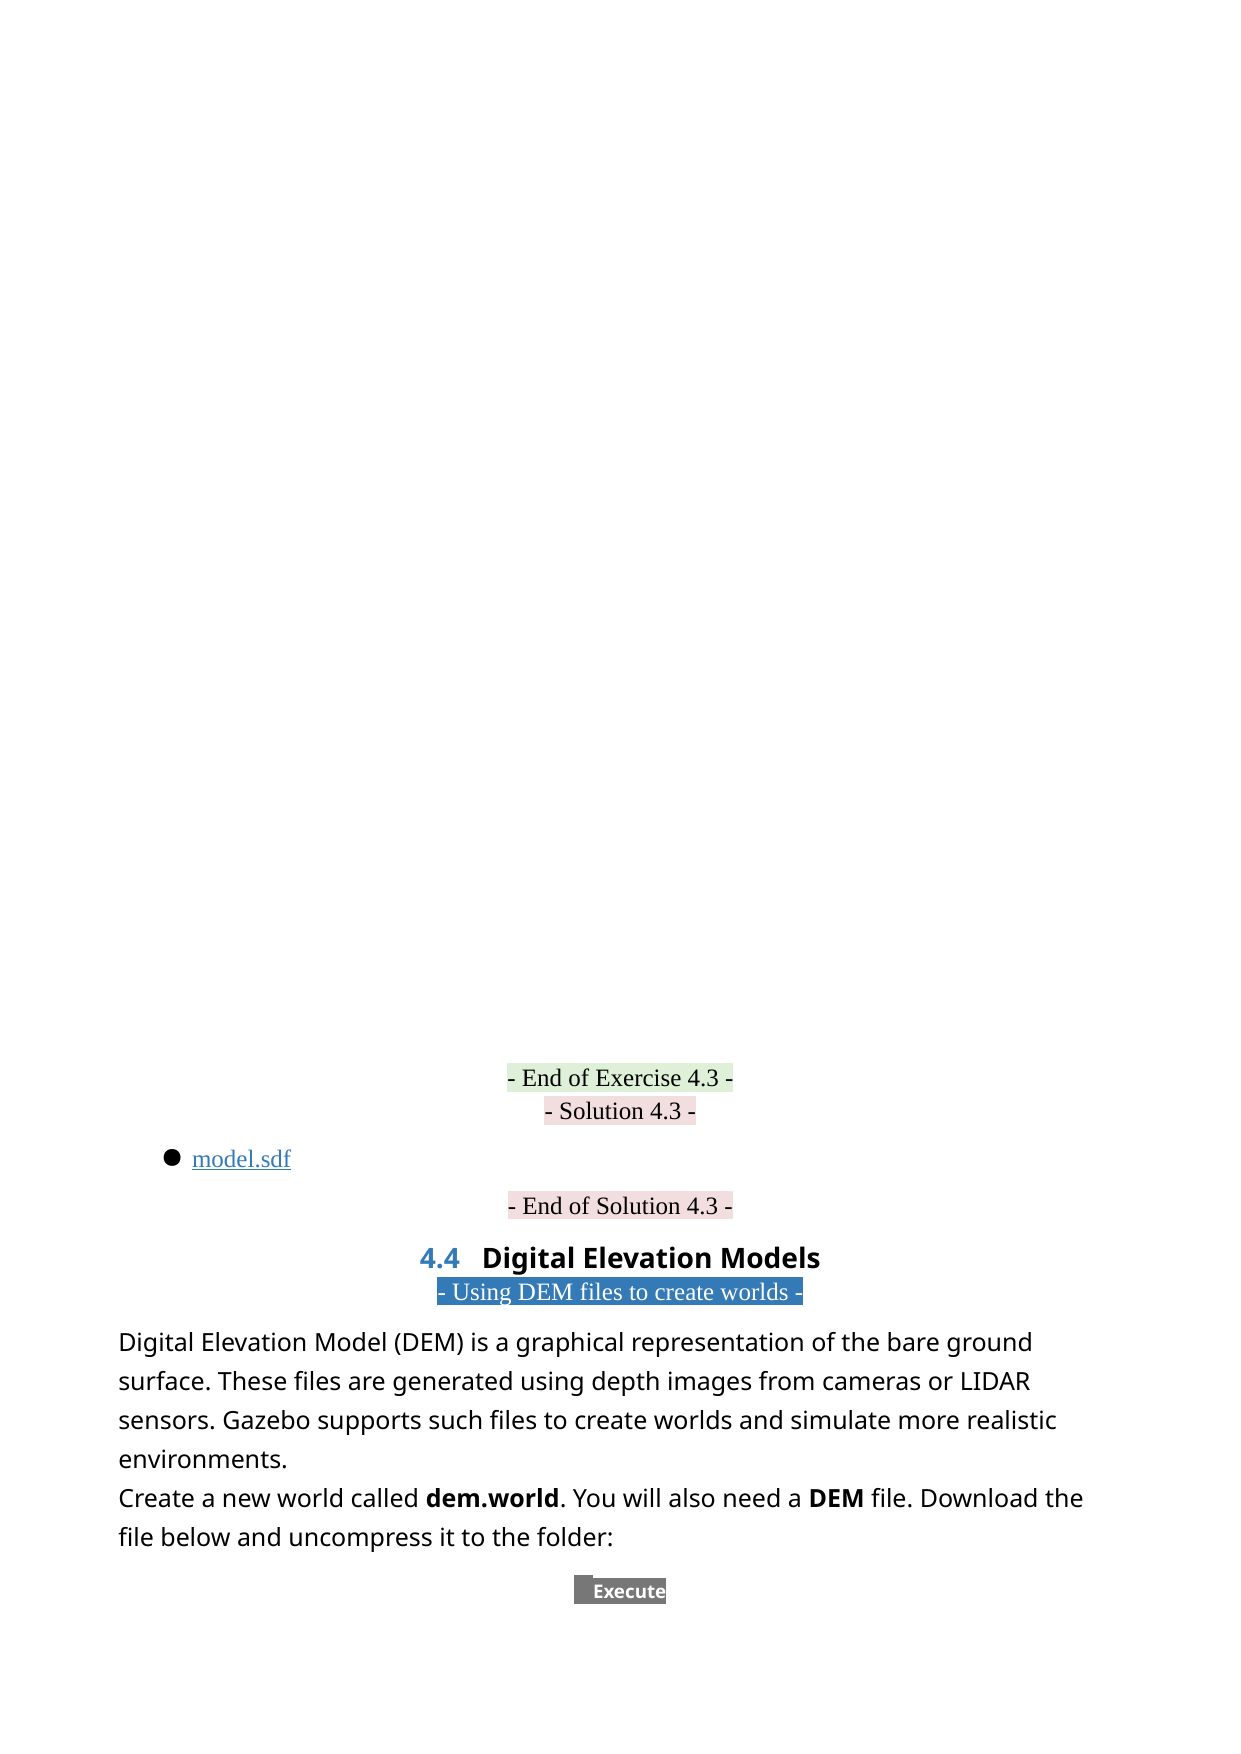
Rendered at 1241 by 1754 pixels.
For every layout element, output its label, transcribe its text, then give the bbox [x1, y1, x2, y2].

text Create a new world called dem.world. You will also need a DEM file. Download the file below and uncompress it to the folder: [118, 1481, 1122, 1554]
text Execute [118, 1575, 1122, 1604]
text - End of Solution 4.3 - [118, 1191, 1122, 1219]
text Digital Elevation Model (DEM) is a graphical representation of the bare ground surface. These files are generated using depth images from cameras or LIDAR sensors. Gazebo supports such files to create worlds and simulate more realistic environments. [118, 1324, 1122, 1476]
subtitle 4.4 Digital Elevation Models [118, 1238, 1122, 1277]
text - Using DEM files to create worlds - [118, 1277, 1122, 1305]
text - Solution 4.3 - [118, 1096, 1122, 1125]
list model.sdf [162, 1144, 1122, 1172]
text - End of Exercise 4.3 - [118, 1063, 1122, 1092]
